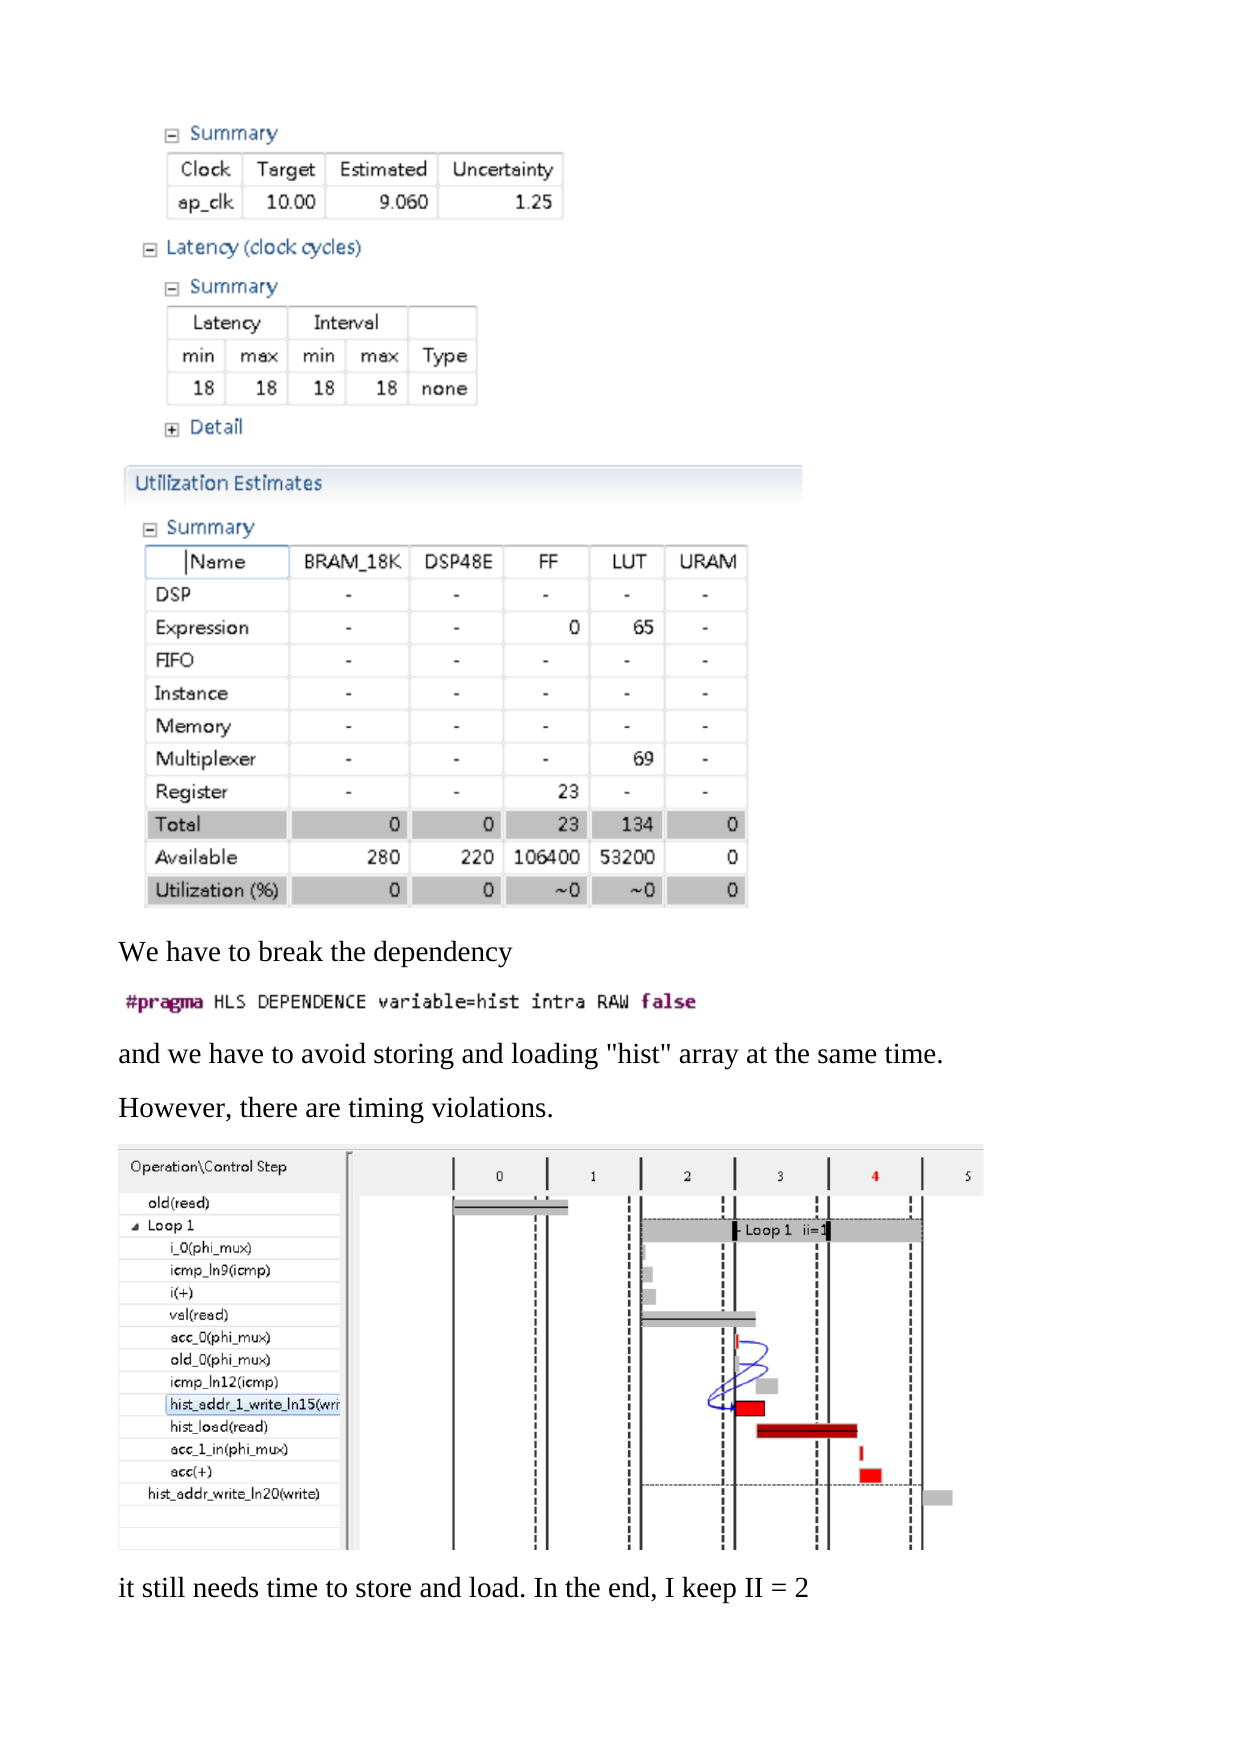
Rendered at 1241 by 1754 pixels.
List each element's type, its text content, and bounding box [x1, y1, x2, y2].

text However, there are timing violations. [118, 1090, 1122, 1124]
text and we have to avoid storing and loading "hist" array at the same time. [118, 1036, 1122, 1069]
text it still needs time to store and load. In the end, I keep II = 2 [118, 1570, 1122, 1604]
text We have to break the dependency [118, 934, 1122, 968]
